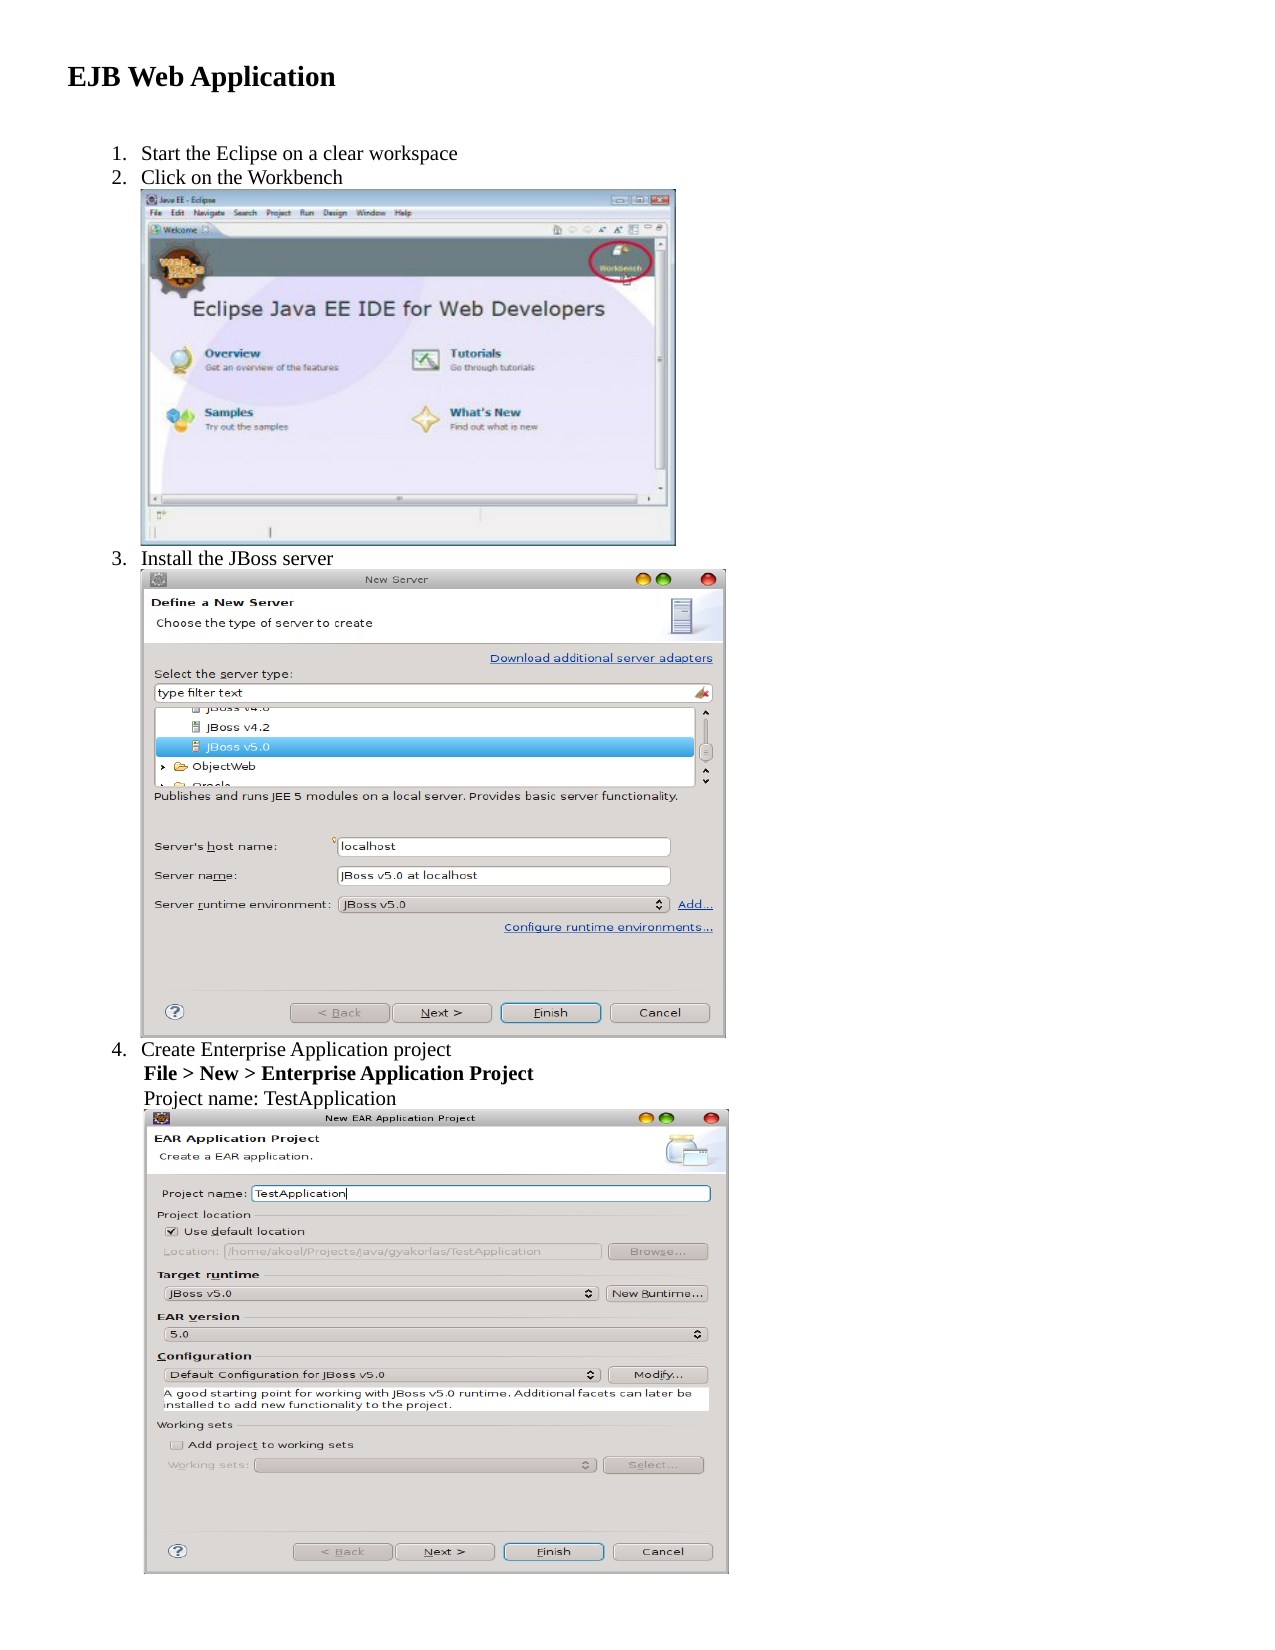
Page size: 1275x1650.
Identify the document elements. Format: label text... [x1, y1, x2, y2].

list Create Enterprise Application project [111, 1037, 1195, 1061]
text Project name: TestApplication [144, 1085, 1195, 1109]
list Start the Eclipse on a clear workspace [111, 141, 1195, 165]
list Install the JBoss server [111, 546, 1195, 570]
text File > New > Enterprise Application Project [144, 1061, 1195, 1085]
list Click on the Workbench [111, 165, 1195, 189]
picture [140, 569, 726, 1038]
picture [140, 189, 676, 546]
picture [143, 1109, 729, 1574]
text EJB Web Application [67, 59, 1195, 93]
